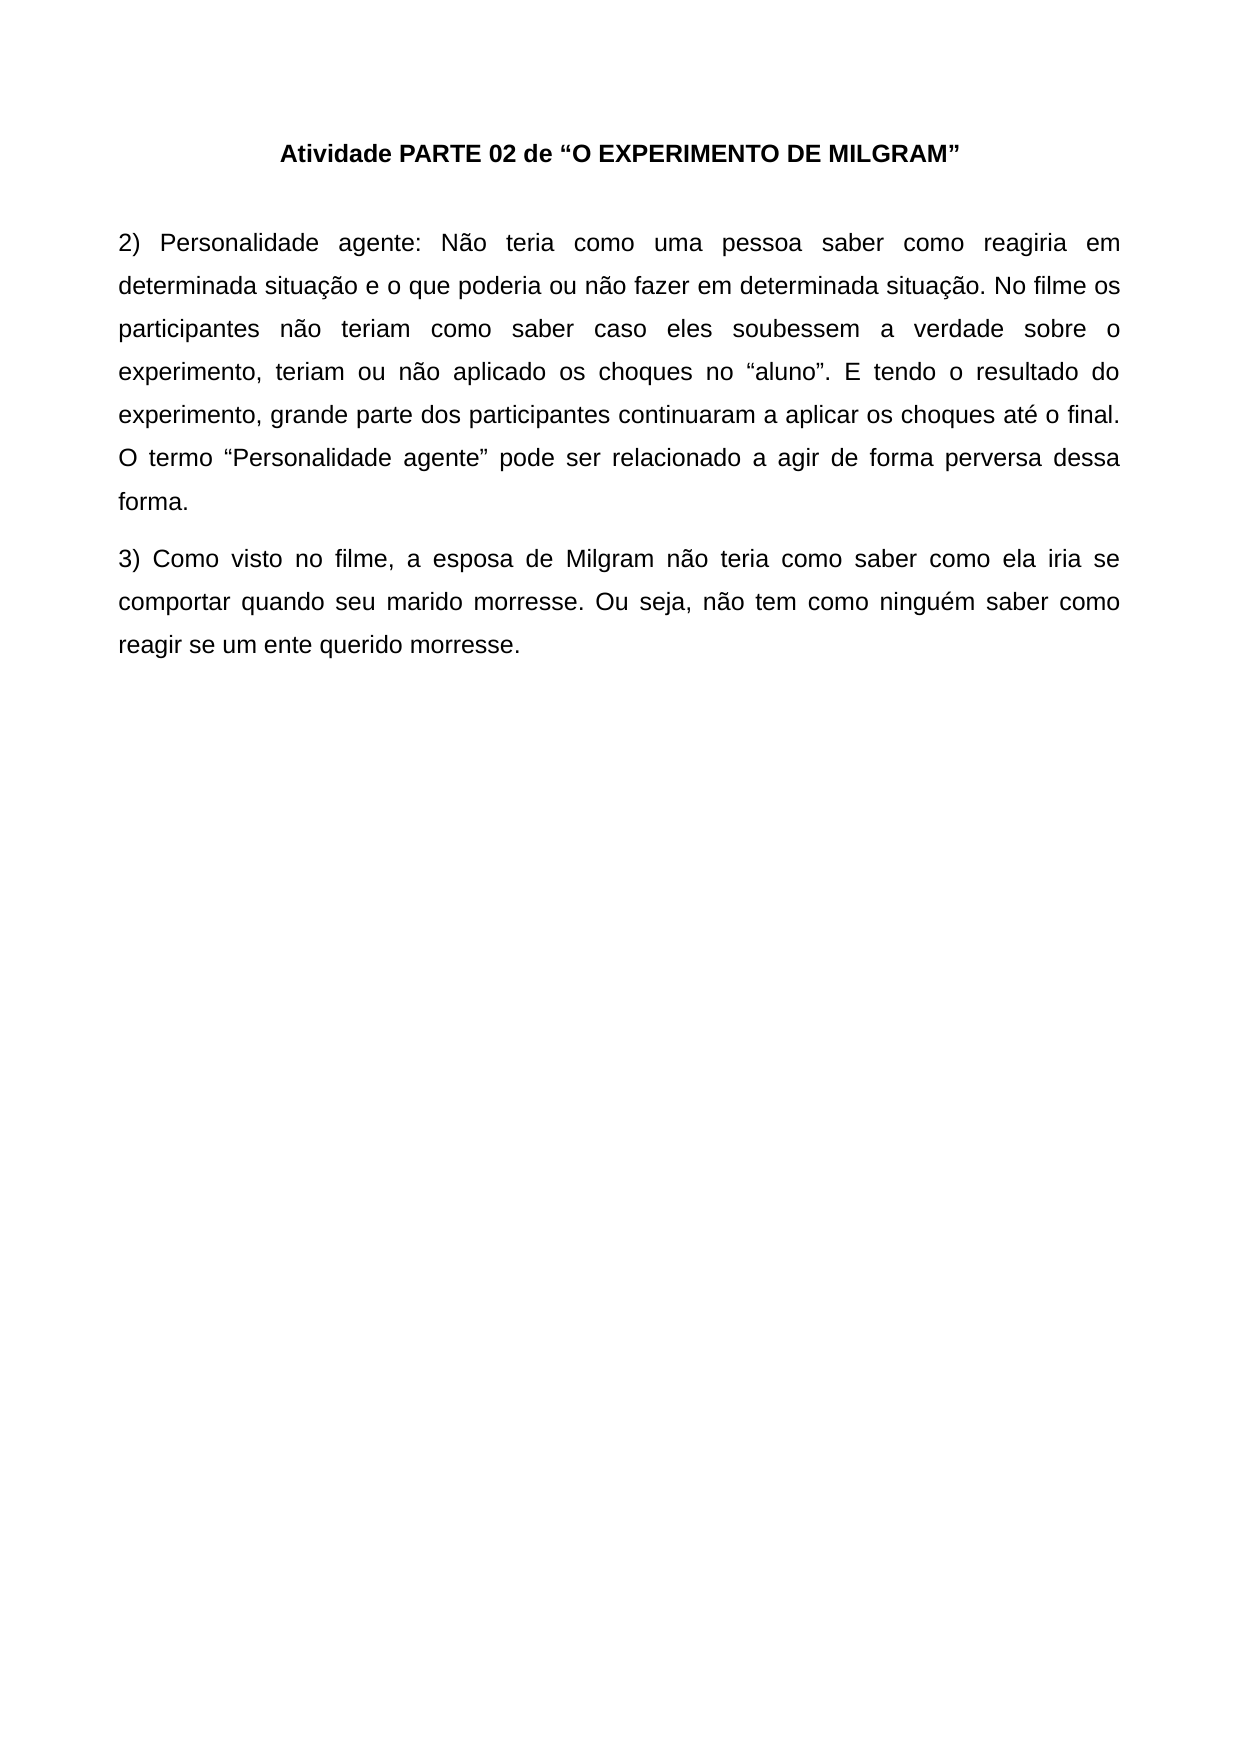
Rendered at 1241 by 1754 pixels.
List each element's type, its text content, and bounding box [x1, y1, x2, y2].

subtitle Atividade PARTE 02 de “O EXPERIMENTO DE MILGRAM” [118, 139, 1122, 168]
text 3) Como visto no filme, a esposa de Milgram não teria como saber como ela iria se comportar quando seu marido morresse. Ou seja, não tem como ninguém saber como reagir se um ente querido morresse. [118, 544, 1122, 659]
text 2) Personalidade agente: Não teria como uma pessoa saber como reagiria em determinada situação e o que poderia ou não fazer em determinada situação. No filme os participantes não teriam como saber caso eles soubessem a verdade sobre o experimento, teriam ou não aplicado os choques no “aluno”. E tendo o resultado do experimento, grande parte dos participantes continuaram a aplicar os choques até o final. O termo “Personalidade agente” pode ser relacionado a agir de forma perversa dessa forma. [118, 228, 1122, 515]
